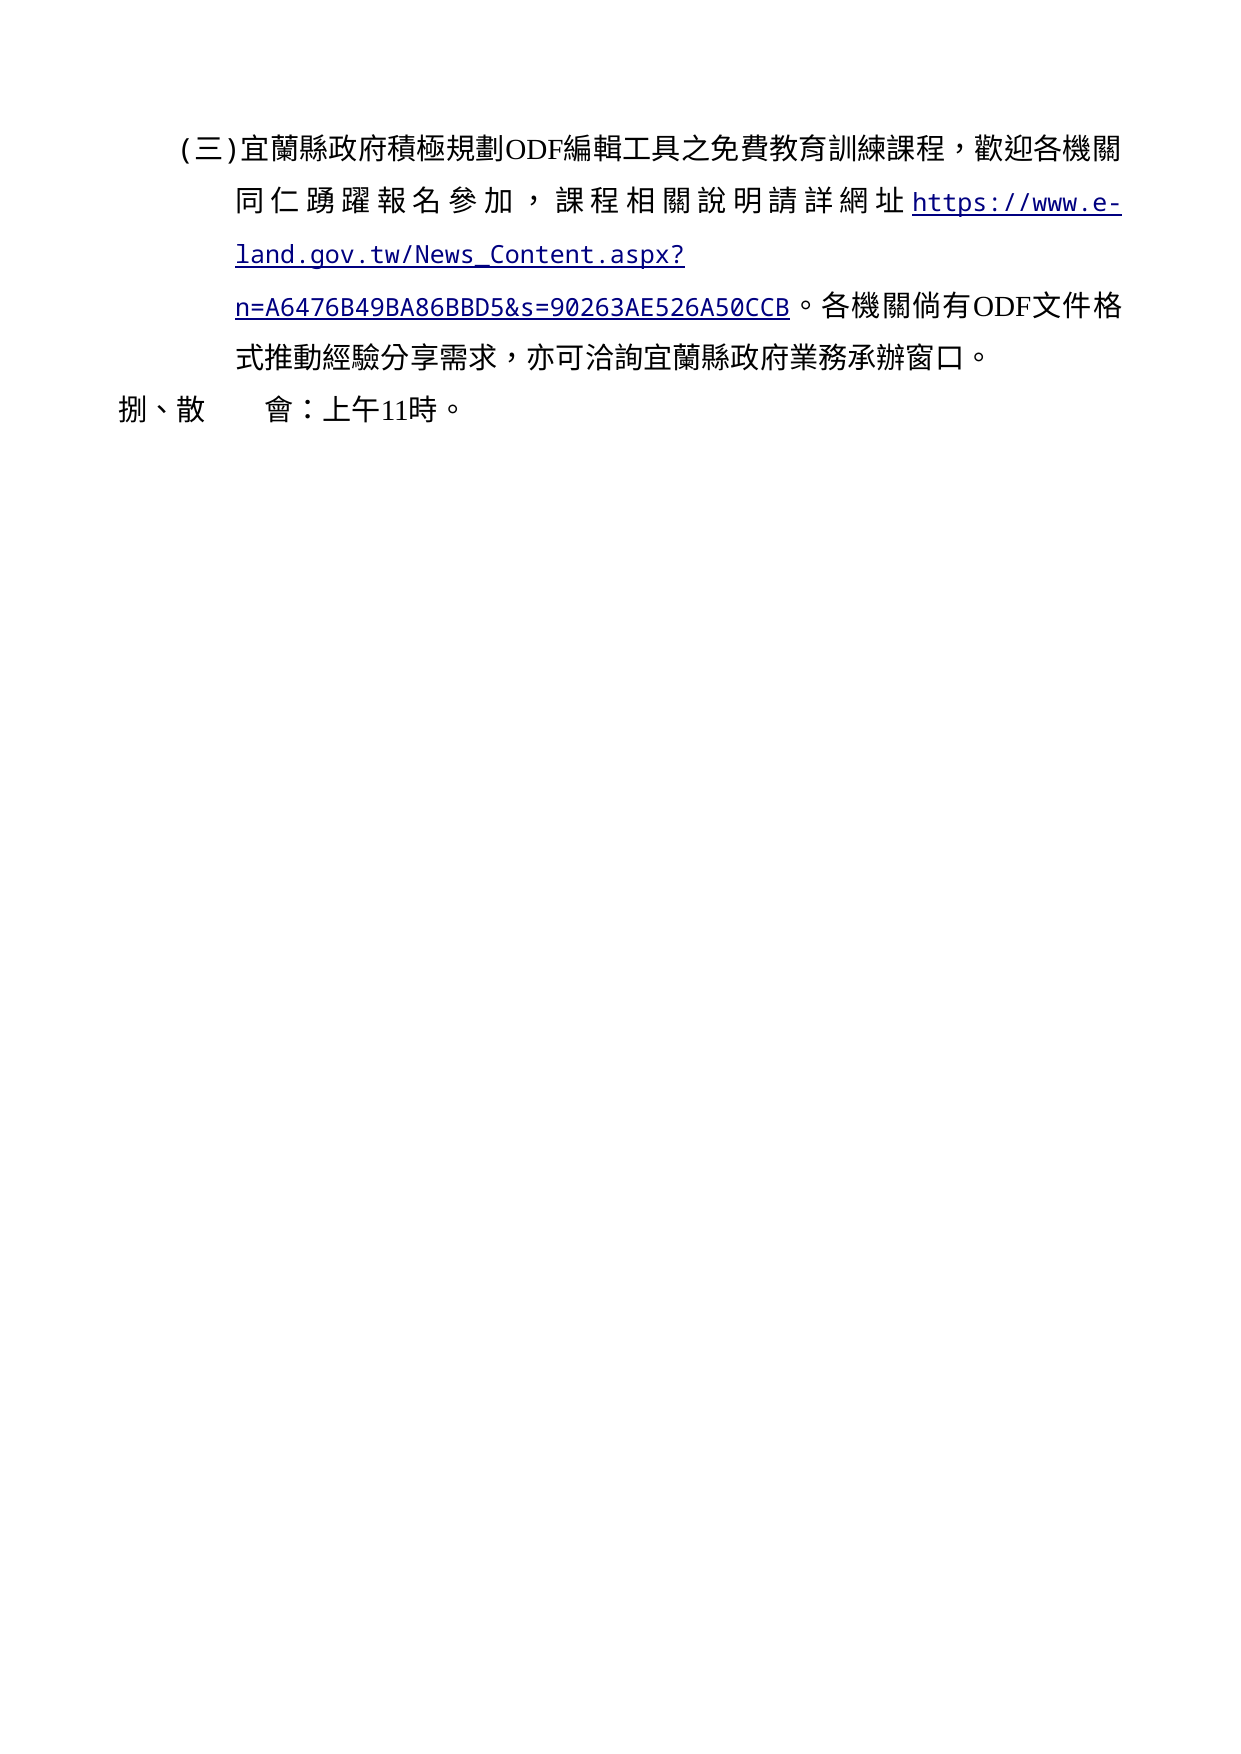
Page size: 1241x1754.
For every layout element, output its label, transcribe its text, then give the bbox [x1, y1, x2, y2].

list 散 會：上午11時。 [118, 378, 1122, 431]
list 宜蘭縣政府積極規劃ODF編輯工具之免費教育訓練課程，歡迎各機關同仁踴躍報名參加，課程相關說明請詳網址https://www.e-land.gov.tw/News_Content.aspx?n=A6476B49BA86BBD5&s=90263AE526A50CCB。各機關倘有ODF文件格式推動經驗分享需求，亦可洽詢宜蘭縣政府業務承辦窗口。 [176, 118, 1122, 378]
